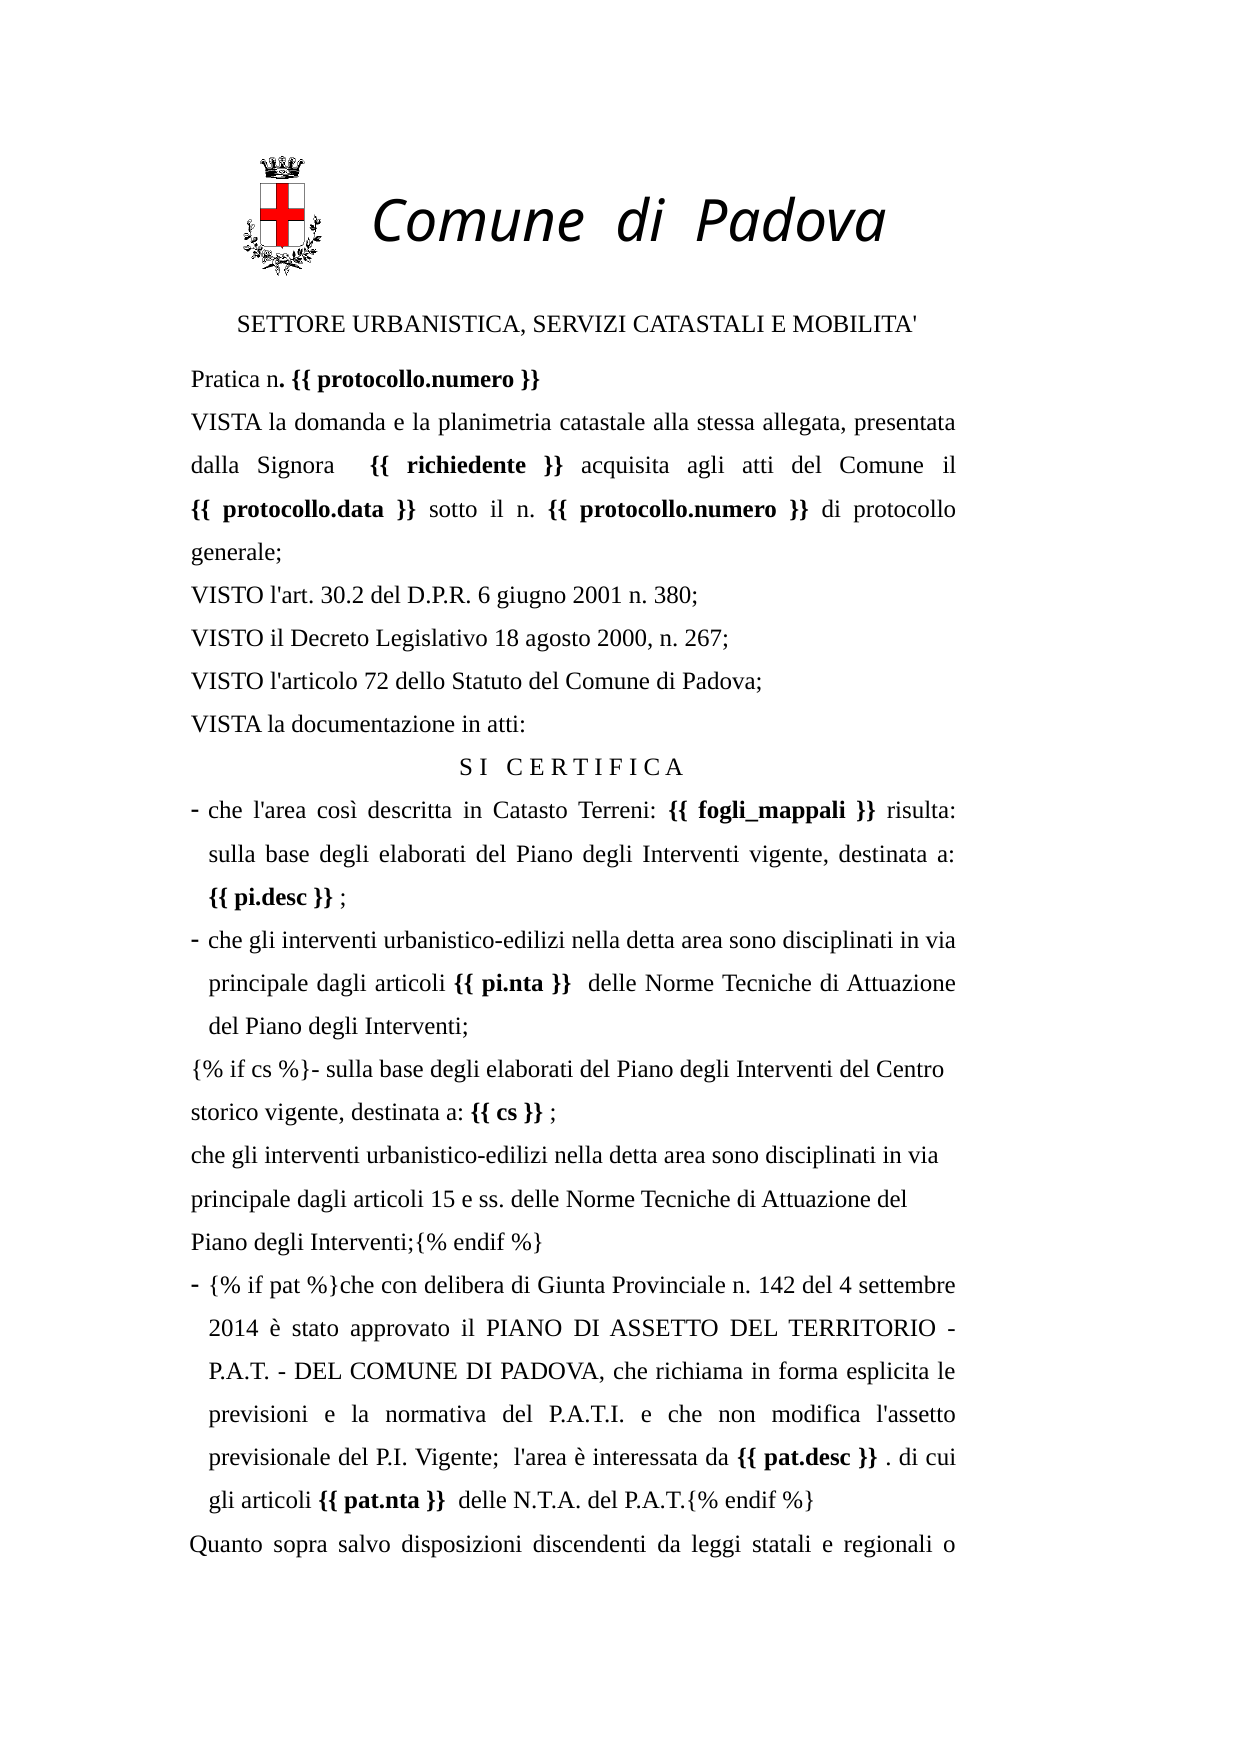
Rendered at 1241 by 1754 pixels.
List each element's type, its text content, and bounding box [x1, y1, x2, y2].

text VISTA la documentazione in atti: [191, 709, 956, 738]
subtitle SETTORE URBANISTICA, SERVIZI CATASTALI E MOBILITA' [191, 309, 956, 337]
text {% if cs %}- sulla base degli elaborati del Piano degli Interventi del Centro storico vigente, destinata a: {{ cs }} ; [191, 1054, 956, 1126]
text VISTO l'articolo 72 dello Statuto del Comune di Padova; [191, 666, 956, 695]
list che l'area così descritta in Catasto Terreni: {{ fogli_mappali }} risulta: sulla base degli elaborati del Piano degli Interventi vigente, destinata a: {{ pi.desc }} ; [191, 796, 956, 911]
text VISTA la domanda e la planimetria catastale alla stessa allegata, presentata dalla Signora {{ richiedente }} acquisita agli atti del Comune il {{ protocollo.data }} sotto il n. {{ protocollo.numero }} di protocollo generale; [191, 407, 956, 566]
table_header [180, 149, 364, 283]
text S I C E R T I F I C A [191, 752, 956, 781]
text Quanto sopra salvo disposizioni discendenti da leggi statali e regionali o [189, 1529, 956, 1557]
list che gli interventi urbanistico-edilizi nella detta area sono disciplinati in via principale dagli articoli {{ pi.nta }} delle Norme Tecniche di Attuazione del Piano degli Interventi; [191, 925, 956, 1040]
text VISTO il Decreto Legislativo 18 agosto 2000, n. 267; [191, 623, 956, 652]
text VISTO l'art. 30.2 del D.P.R. 6 giugno 2001 n. 380; [191, 580, 956, 609]
text Pratica n. {{ protocollo.numero }} [191, 364, 956, 393]
list {% if pat %}che con delibera di Giunta Provinciale n. 142 del 4 settembre 2014 è stato approvato il PIANO DI ASSETTO DEL TERRITORIO - P.A.T. - DEL COMUNE DI PADOVA, che richiama in forma esplicita le previsioni e la normativa del P.A.T.I. e che non modifica l'assetto previsionale del P.I. Vigente; l'area è interessata da {{ pat.desc }} . di cui gli articoli {{ pat.nta }} delle N.T.A. del P.A.T.{% endif %} [191, 1270, 956, 1514]
text che gli interventi urbanistico-edilizi nella detta area sono disciplinati in via principale dagli articoli 15 e ss. delle Norme Tecniche di Attuazione del Piano degli Interventi;{% endif %} [191, 1141, 956, 1256]
table_header Comune di Padova [365, 149, 956, 283]
